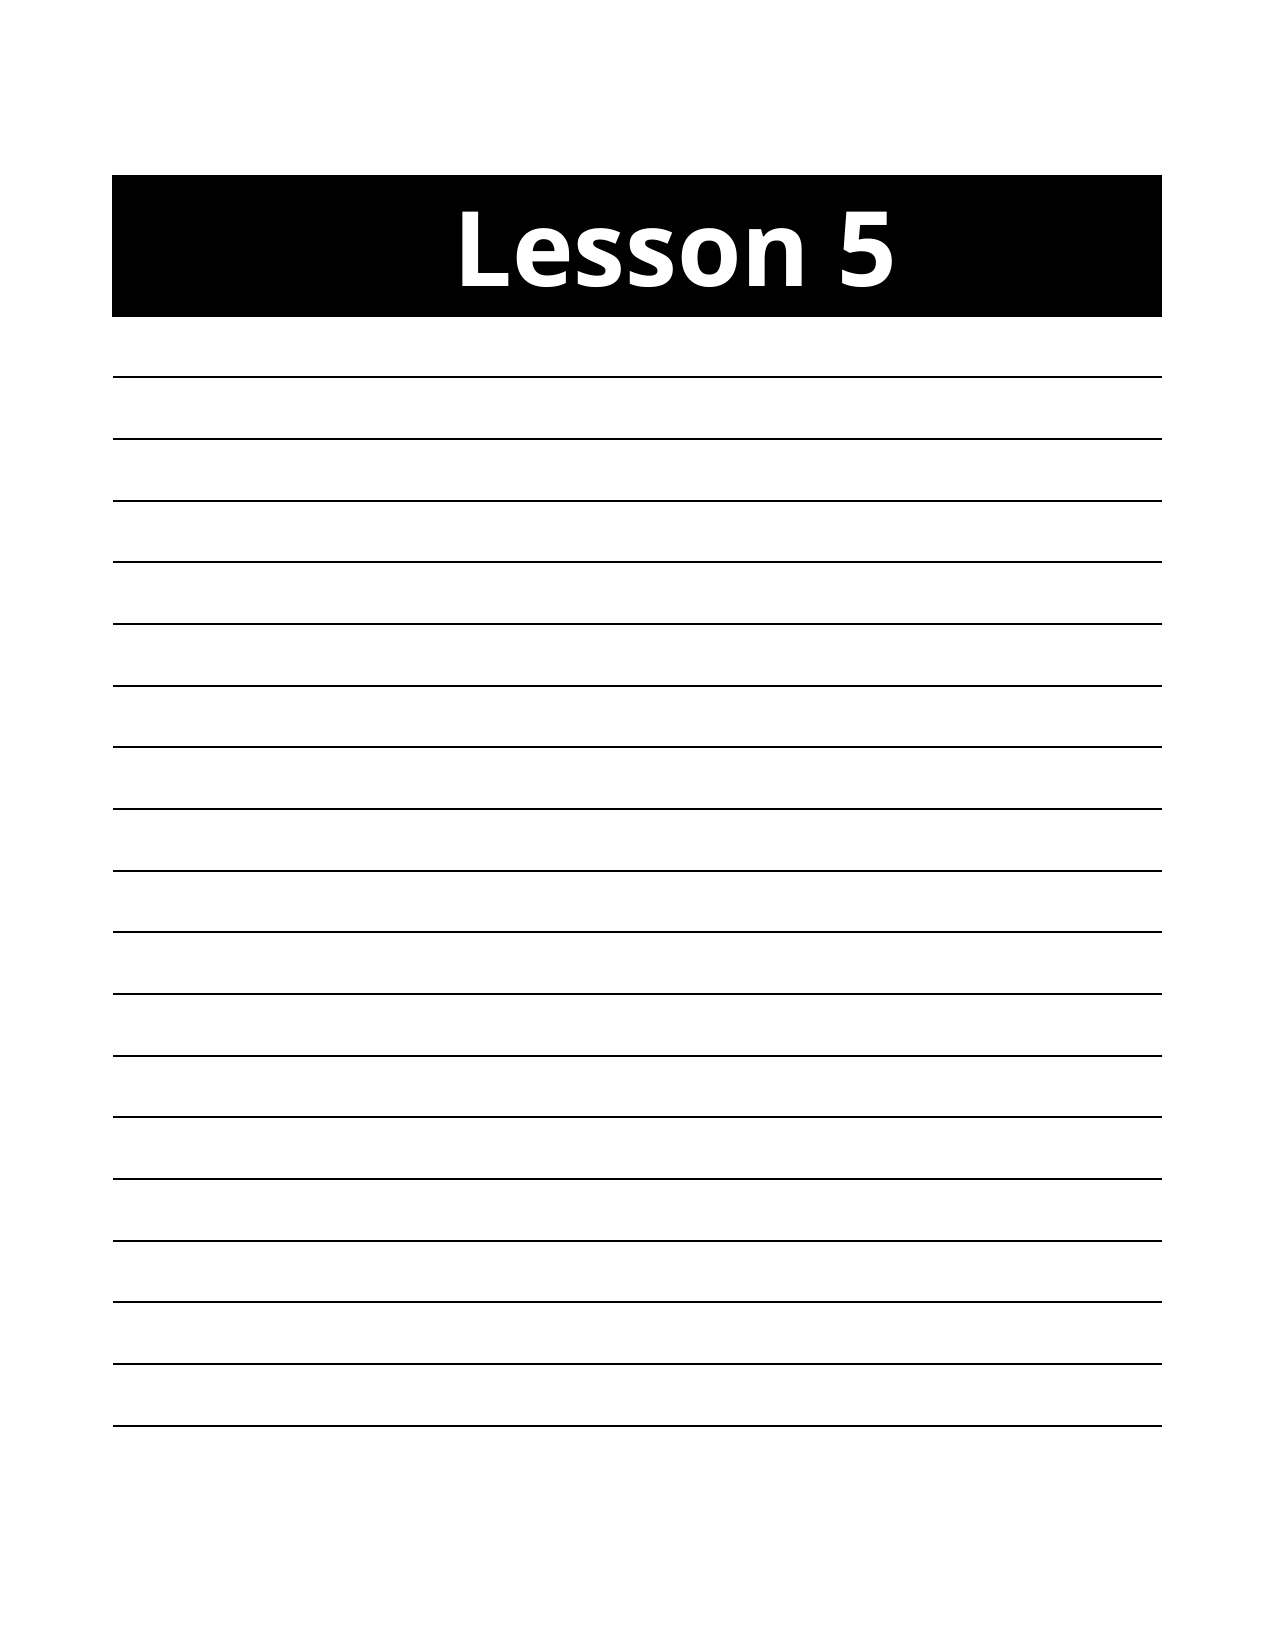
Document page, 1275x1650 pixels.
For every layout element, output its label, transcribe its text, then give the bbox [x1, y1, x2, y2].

subtitle Lesson 5 [112, 175, 1162, 317]
